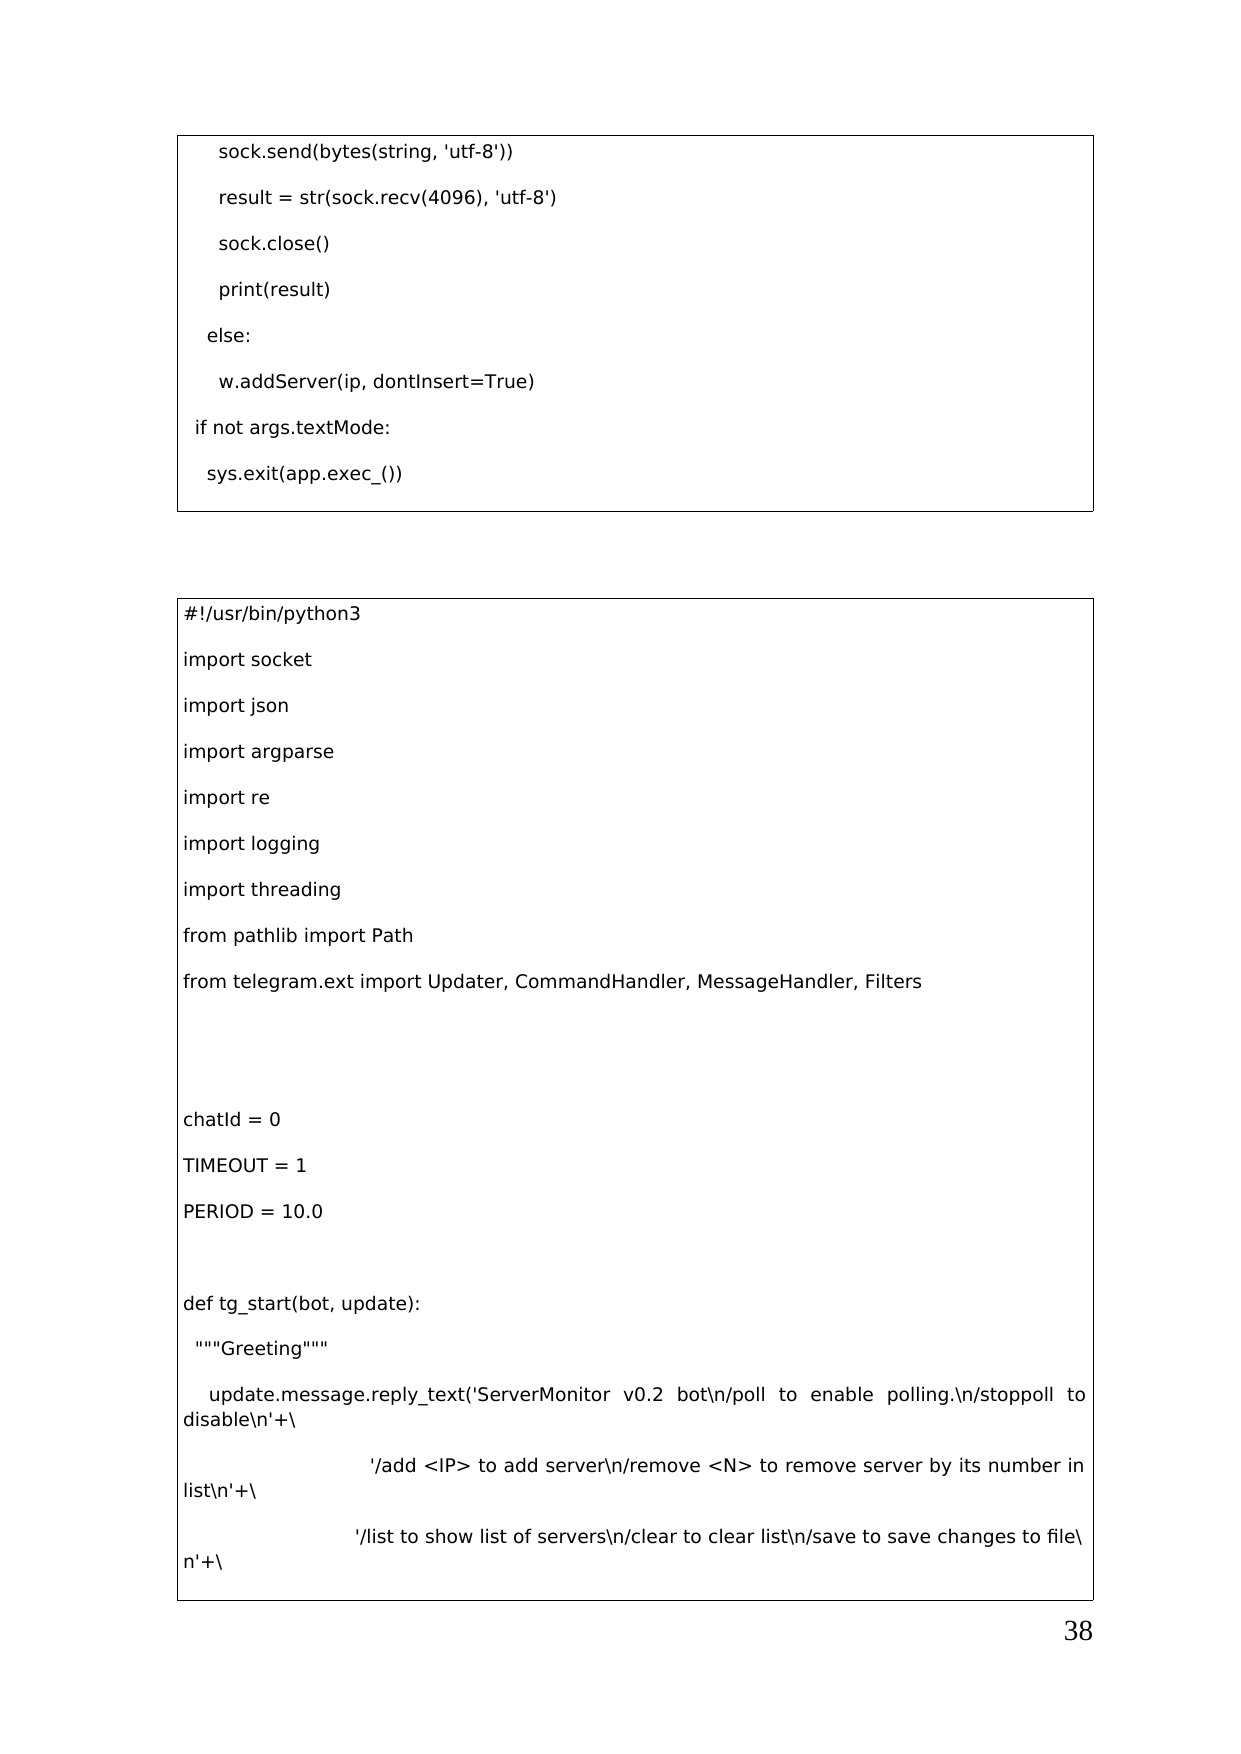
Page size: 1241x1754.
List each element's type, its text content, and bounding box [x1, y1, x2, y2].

table_header sock.send(bytes(string, 'utf-8')) result = str(sock.recv(4096), 'utf-8') sock.close() print(result) else: w.addServer(ip, dontInsert=True) if not args.textMode: sys.exit(app.exec_()) [178, 136, 1093, 511]
table_header #!/usr/bin/python3 import socket import json import argparse import re import logging import threading from pathlib import Path from telegram.ext import Updater, CommandHandler, MessageHandler, Filters chatId = 0 TIMEOUT = 1 PERIOD = 10.0 def tg_start(bot, update): """Greeting""" update.message.reply_text('ServerMonitor v0.2 bot\n/poll to enable polling.\n/stoppoll to disable\n'+\ '/add <IP> to add server\n/remove <N> to remove server by its number in list\n'+\ '/list to show list of servers\n/clear to clear list\n/save to save changes to file\n'+\ [178, 599, 1093, 1600]
